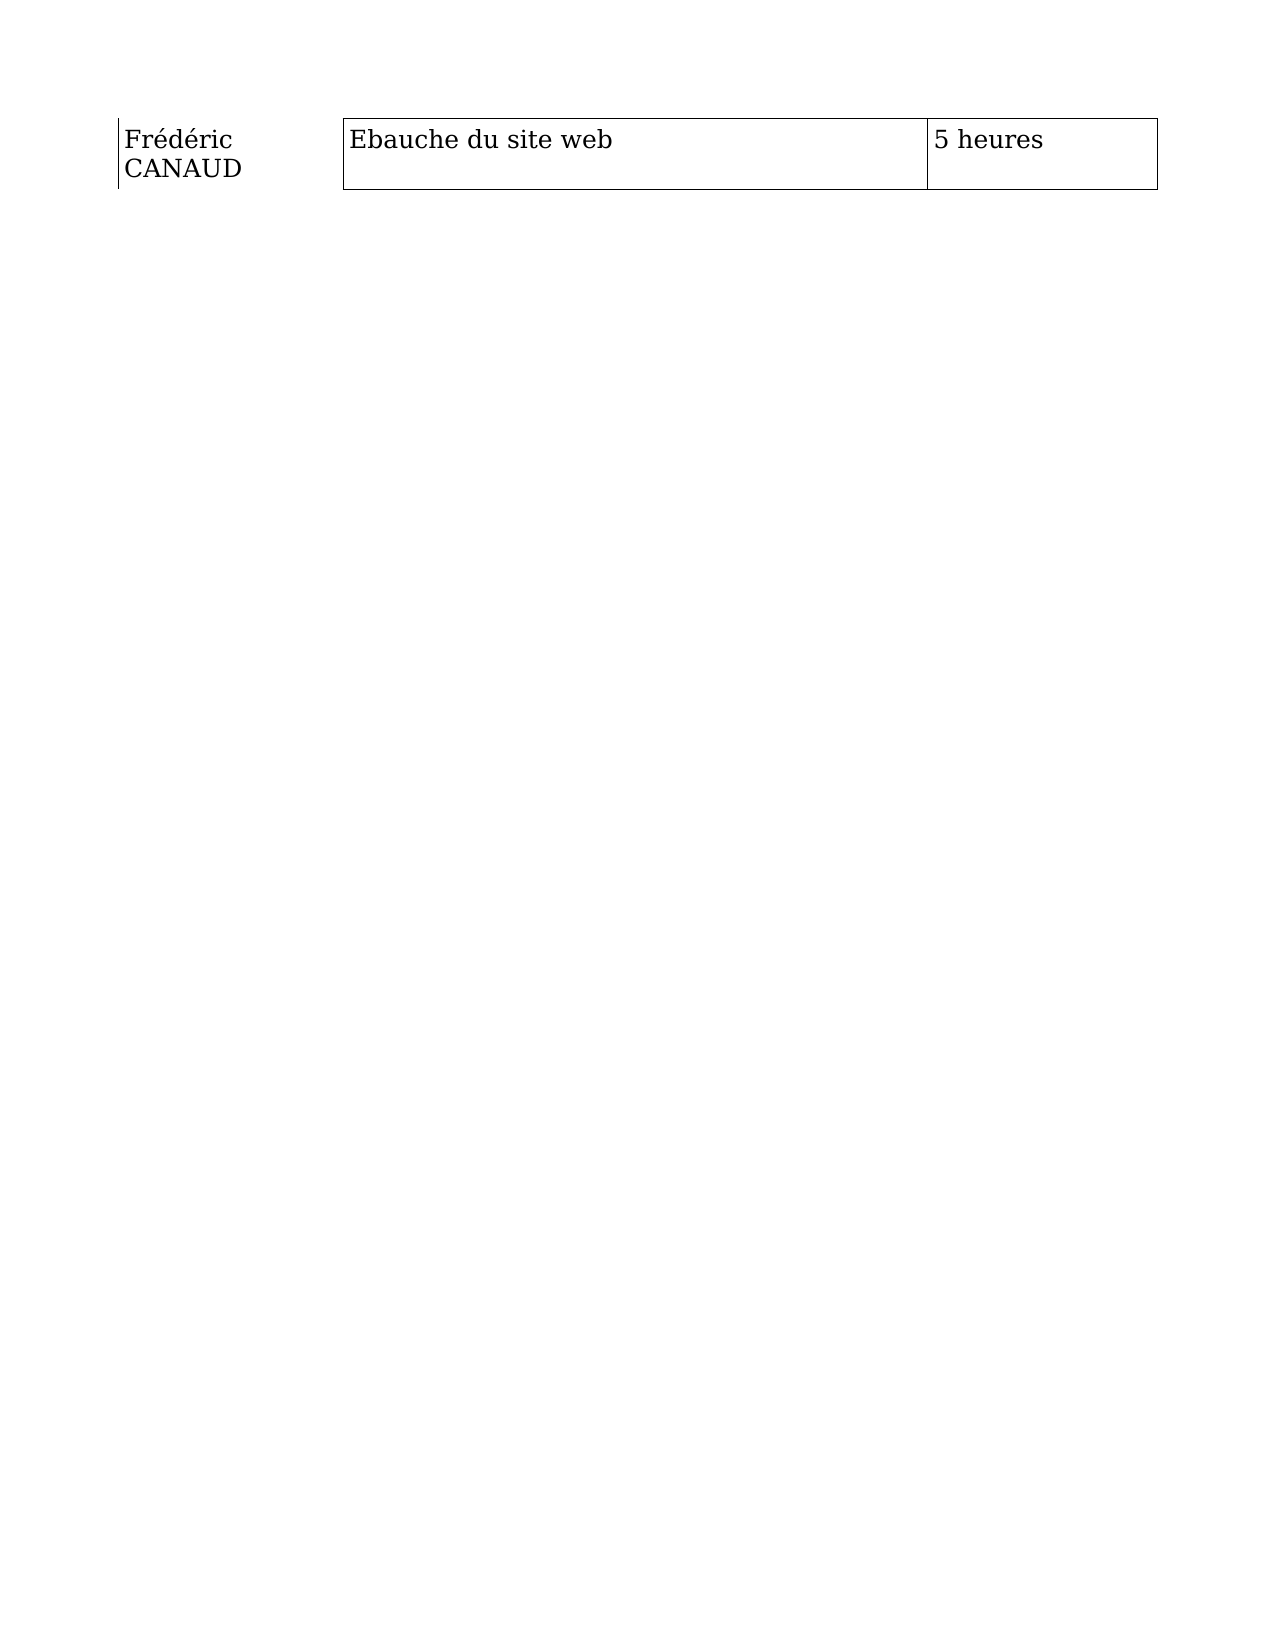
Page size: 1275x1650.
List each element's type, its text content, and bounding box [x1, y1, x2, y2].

table_cell Ebauche du site web [344, 119, 927, 189]
table_cell 5 heures [928, 119, 1157, 189]
table_cell Frédéric CANAUD [119, 118, 343, 189]
